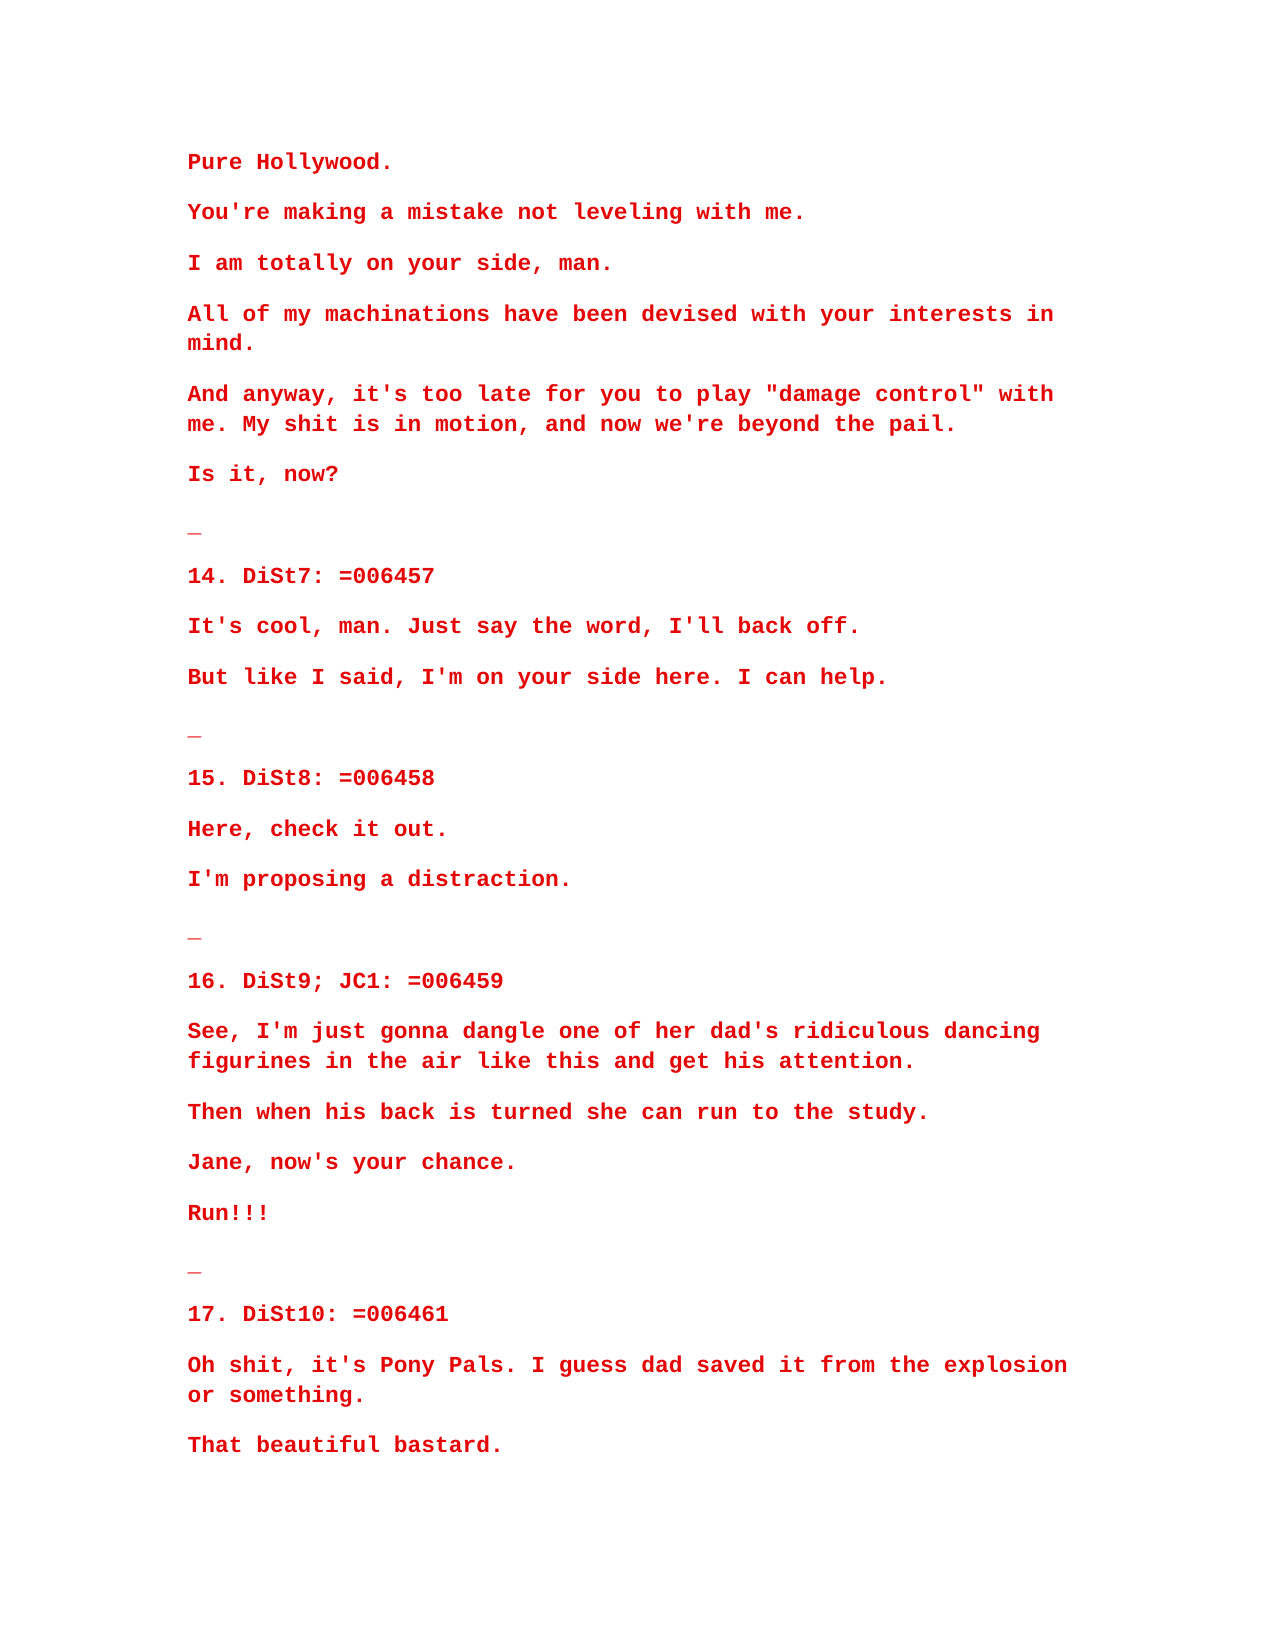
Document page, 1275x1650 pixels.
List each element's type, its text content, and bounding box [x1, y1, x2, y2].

text 15. DiSt8: =006458 [187, 766, 1087, 792]
text You're making a mistake not leveling with me. [187, 201, 1087, 227]
text That beautiful bastard. [187, 1433, 1087, 1459]
text Here, check it out. [187, 817, 1087, 843]
text 16. DiSt9; JC1: =006459 [187, 969, 1087, 995]
text I am totally on your side, man. [187, 251, 1087, 277]
text _ [187, 513, 1087, 539]
text It's cool, man. Just say the word, I'll back off. [187, 614, 1087, 641]
text Run!!! [187, 1201, 1087, 1227]
text All of my machinations have been devised with your interests in mind. [187, 302, 1087, 358]
text Oh shit, it's Pony Pals. I guess dad saved it from the explosion or something. [187, 1353, 1087, 1409]
text _ [187, 716, 1087, 742]
text See, I'm just gonna dangle one of her dad's ridiculous dancing figurines in the air like this and get his attention. [187, 1019, 1087, 1075]
text But like I said, I'm on your side here. I can help. [187, 665, 1087, 691]
text _ [187, 1252, 1087, 1278]
text 14. DiSt7: =006457 [187, 564, 1087, 590]
text And anyway, it's too late for you to play "damage control" with me. My shit is in motion, and now we're beyond the pail. [187, 382, 1087, 438]
text Jane, now's your chance. [187, 1151, 1087, 1177]
text Pure Hollywood. [187, 150, 1087, 176]
text Then when his back is turned she can run to the study. [187, 1100, 1087, 1126]
text _ [187, 918, 1087, 944]
text I'm proposing a distraction. [187, 868, 1087, 894]
text 17. DiSt10: =006461 [187, 1302, 1087, 1328]
text Is it, now? [187, 463, 1087, 489]
